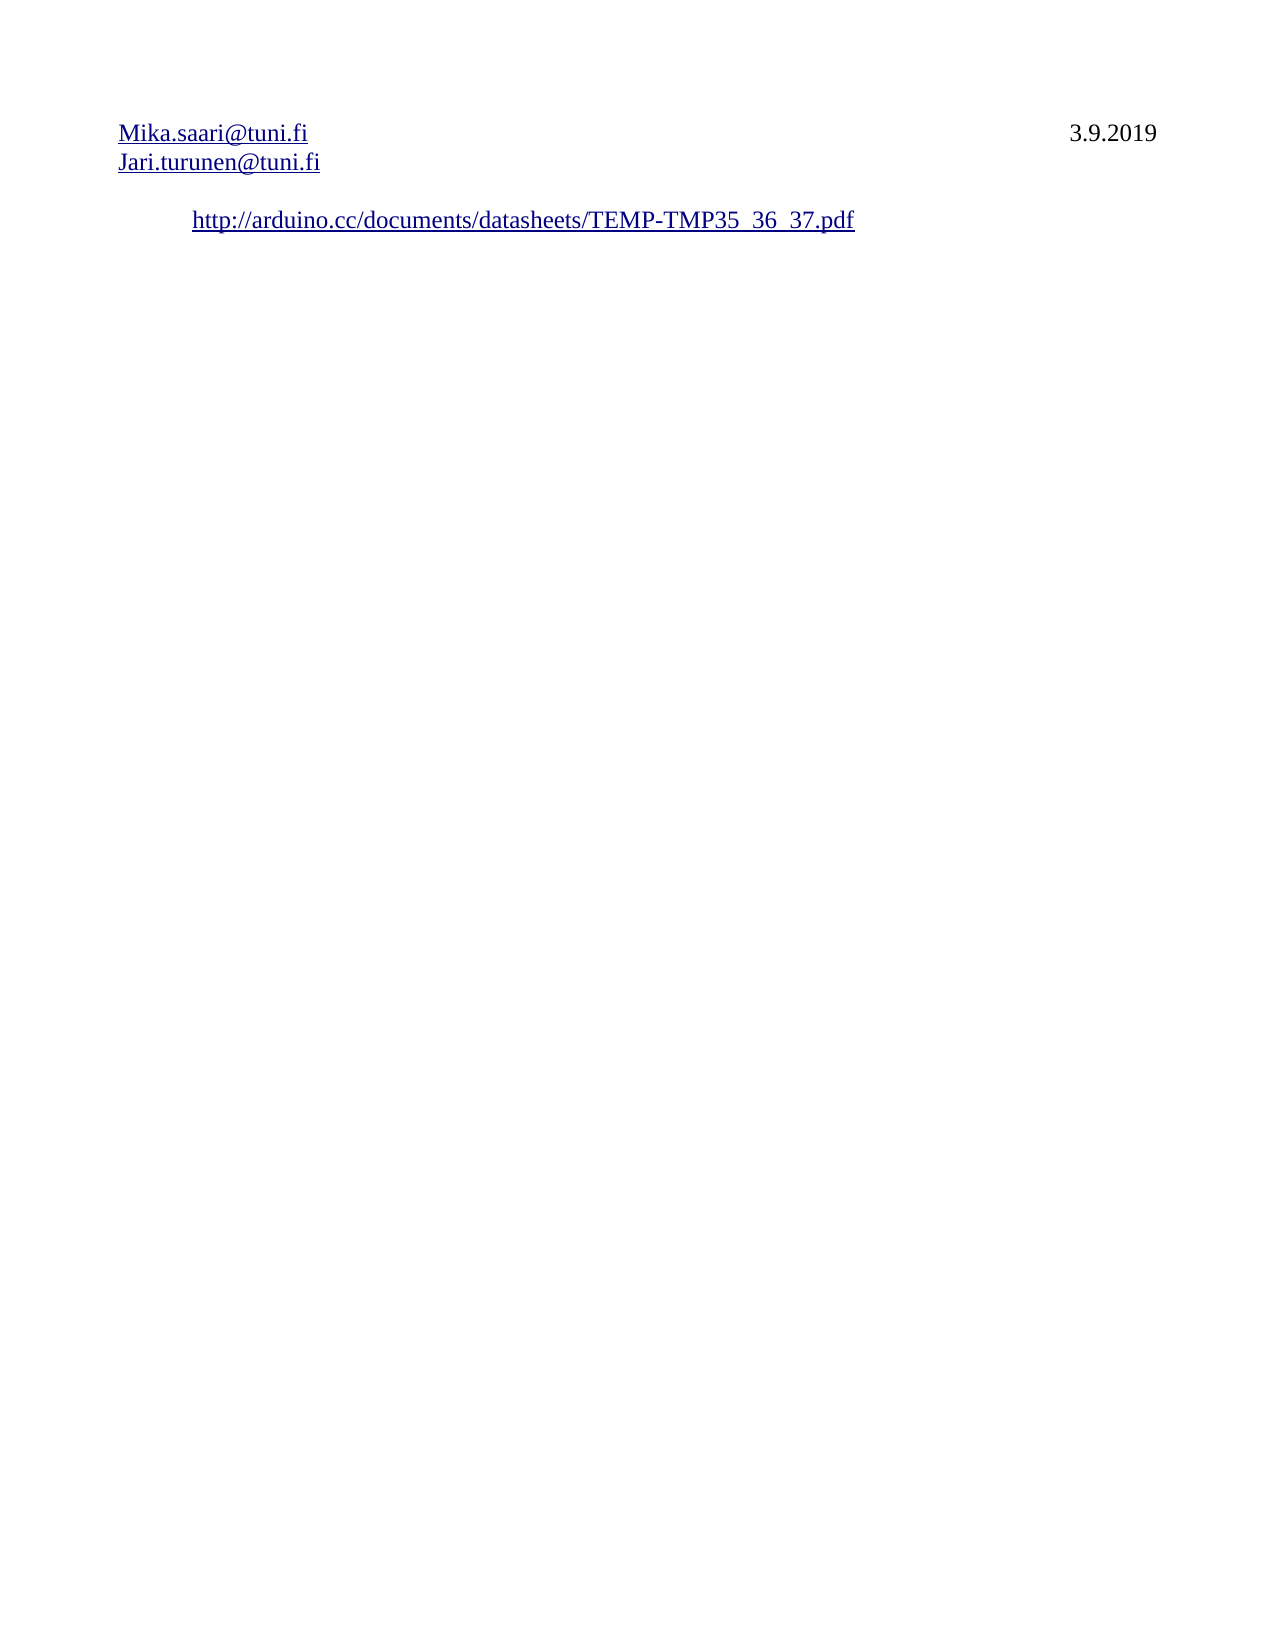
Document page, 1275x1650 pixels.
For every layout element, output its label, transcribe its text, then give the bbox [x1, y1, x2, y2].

text http://arduino.cc/documents/datasheets/TEMP-TMP35_36_37.pdf [118, 205, 1157, 234]
